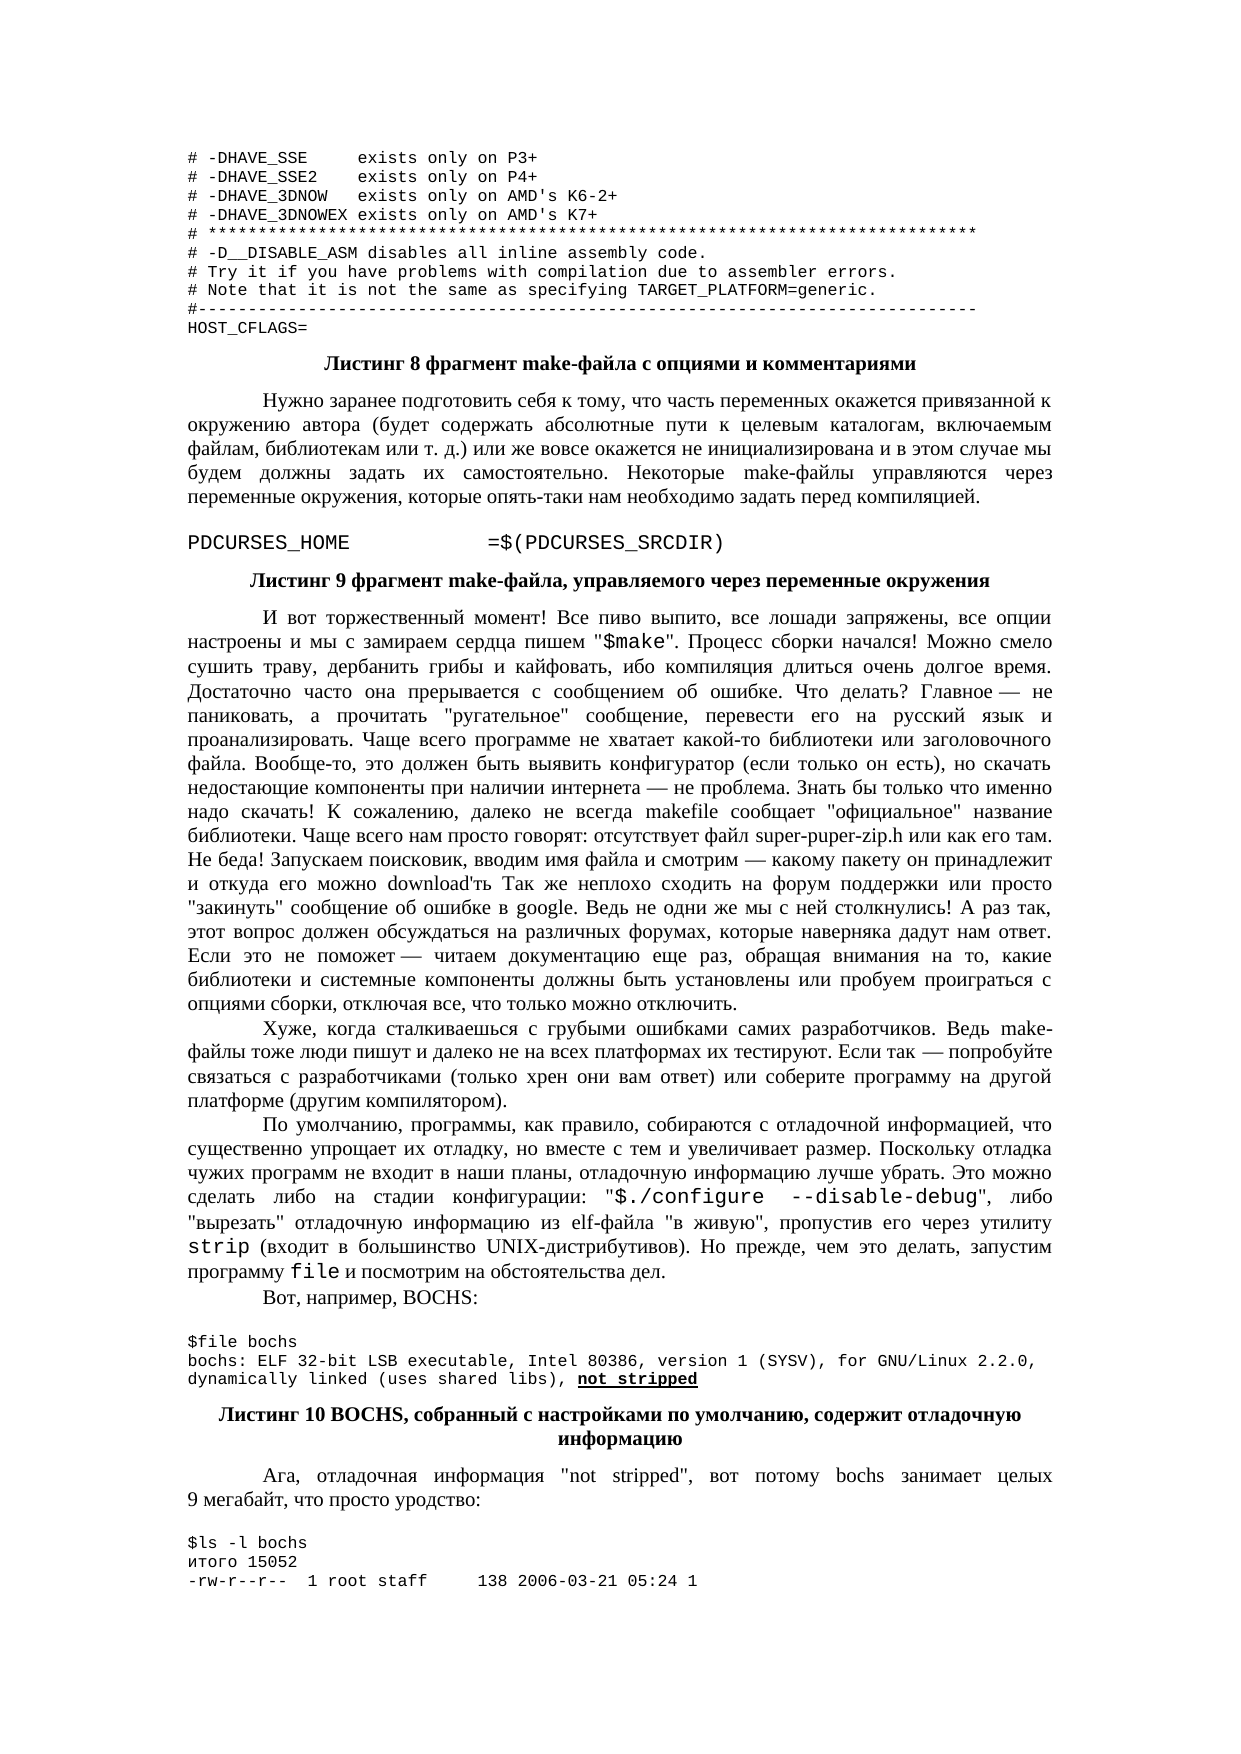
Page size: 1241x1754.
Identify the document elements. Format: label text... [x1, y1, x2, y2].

text Вот, например, BOCHS: [187, 1285, 1053, 1309]
text # -D__DISABLE_ASM disables all inline assembly code. [187, 244, 1053, 263]
text И вот торжественный момент! Все пиво выпито, все лошади запряжены, все опции настроены и мы с замираем сердца пишем "$make". Процесс сборки начался! Можно смело сушить траву, дербанить грибы и кайфовать, ибо компиляция длиться очень долгое время. Достаточно часто она прерывается с сообщением об ошибке. Что делать? Главное — не паниковать, а прочитать "ругательное" сообщение, перевести его на русский язык и проанализировать. Чаще всего программе не хватает какой-то библиотеки или заголовочного файла. Вообще-то, это должен быть выявить конфигуратор (если только он есть), но скачать недостающие компоненты при наличии интернета — не проблема. Знать бы только что именно надо скачать! К сожалению, далеко не всегда makefile сообщает "официальное" название библиотеки. Чаще всего нам просто говорят: отсутствует файл super-puper-zip.h или как его там. Не беда! Запускаем поисковик, вводим имя файла и смотрим — какому пакету он принадлежит и откуда его можно download'ть Так же неплохо сходить на форум поддержки или просто "закинуть" сообщение об ошибке в google. Ведь не одни же мы с ней столкнулись! А раз так, этот вопрос должен обсуждаться на различных форумах, которые наверняка дадут нам ответ. Если это не поможет — читаем документацию еще раз, обращая внимания на то, какие библиотеки и системные компоненты должны быть установлены или пробуем проиграться с опциями сборки, отключая все, что только можно отключить. [187, 605, 1053, 1015]
text # ***************************************************************************** [187, 225, 1053, 244]
text # -DHAVE_SSE2 exists only on P4+ [187, 169, 1053, 188]
text # -DHAVE_SSE exists only on P3+ [187, 150, 1053, 169]
text bochs: ELF 32-bit LSB executable, Intel 80386, version 1 (SYSV), for GNU/Linux 2.2.0, [187, 1352, 1053, 1371]
text # -DHAVE_3DNOW exists only on AMD's K6-2+ [187, 188, 1053, 207]
text # -DHAVE_3DNOWEX exists only on AMD's K7+ [187, 207, 1053, 225]
text Нужно заранее подготовить себя к тому, что часть переменных окажется привязанной к окружению автора (будет содержать абсолютные пути к целевым каталогам, включаемым файлам, библиотекам или т. д.) или же вовсе окажется не инициализирована и в этом случае мы будем должны задать их самостоятельно. Некоторые make-файлы управляются через переменные окружения, которые опять-таки нам необходимо задать перед компиляцией. [187, 388, 1053, 508]
text # Try it if you have problems with compilation due to assembler errors. [187, 263, 1053, 282]
text $file bochs [187, 1333, 1053, 1352]
text -rw-r--r-- 1 root staff 138 2006-03-21 05:24 1 [187, 1573, 1053, 1592]
text PDCURSES_HOME =$(PDCURSES_SRCDIR) [187, 532, 1053, 556]
text Листинг 10 BOCHS, собранный с настройками по умолчанию, содержит отладочную информацию [187, 1402, 1053, 1450]
text Листинг 8 фрагмент make-файла с опциями и комментариями [187, 351, 1053, 375]
text # Note that it is not the same as specifying TARGET_PLATFORM=generic. [187, 282, 1053, 301]
text итого 15052 [187, 1554, 1053, 1573]
text Листинг 9 фрагмент make-файла, управляемого через переменные окружения [187, 568, 1053, 592]
text dynamically linked (uses shared libs), not stripped [187, 1371, 1053, 1390]
text #------------------------------------------------------------------------------ [187, 301, 1053, 320]
text Хуже, когда сталкиваешься с грубыми ошибками самих разработчиков. Ведь make-файлы тоже люди пишут и далеко не на всех платформах их тестируют. Если так — попробуйте связаться с разработчиками (только хрен они вам ответ) или соберите программу на другой платформе (другим компилятором). [187, 1015, 1053, 1112]
text Ага, отладочная информация "not stripped", вот потому bochs занимает целых 9 мегабайт, что просто уродство: [187, 1463, 1053, 1511]
text По умолчанию, программы, как правило, собираются с отладочной информацией, что существенно упрощает их отладку, но вместе с тем и увеличивает размер. Поскольку отладка чужих программ не входит в наши планы, отладочную информацию лучше убрать. Это можно сделать либо на стадии конфигурации: "$./configure --disable-debug", либо "вырезать" отладочную информацию из elf-файла "в живую", пропустив его через утилиту strip (входит в большинство UNIX-дистрибутивов). Но прежде, чем это делать, запустим программу file и посмотрим на обстоятельства дел. [187, 1112, 1053, 1285]
text $ls -l bochs [187, 1535, 1053, 1554]
text HOST_CFLAGS= [187, 320, 1053, 338]
